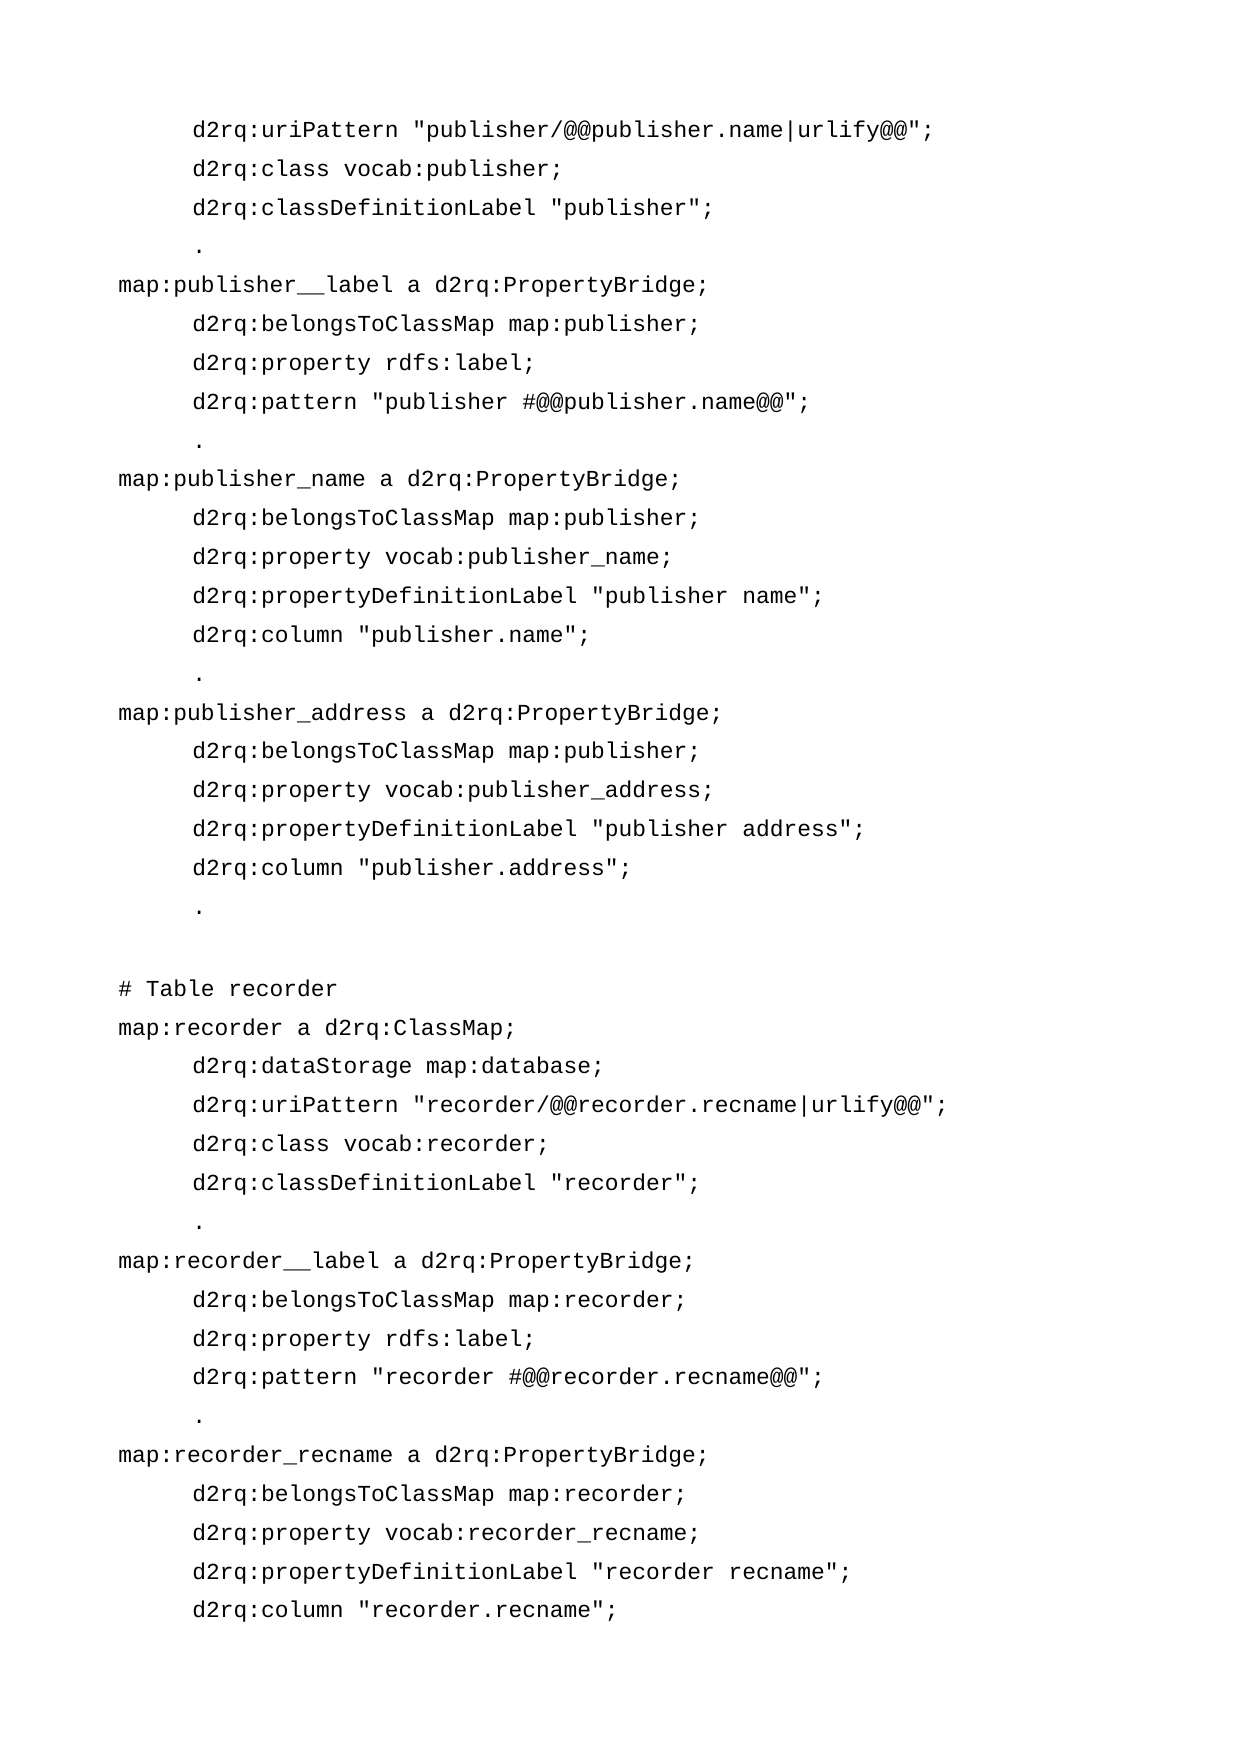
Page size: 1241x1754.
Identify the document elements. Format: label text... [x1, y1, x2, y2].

text d2rq:belongsToClassMap map:recorder; [118, 1482, 1122, 1508]
text d2rq:property vocab:recorder_recname; [118, 1521, 1122, 1547]
text . [118, 895, 1122, 921]
text d2rq:propertyDefinitionLabel "publisher name"; [118, 584, 1122, 610]
text d2rq:pattern "recorder #@@recorder.recname@@"; [118, 1366, 1122, 1392]
text d2rq:belongsToClassMap map:publisher; [118, 312, 1122, 338]
text map:recorder_recname a d2rq:PropertyBridge; [118, 1443, 1122, 1469]
text d2rq:property vocab:publisher_address; [118, 779, 1122, 804]
text d2rq:class vocab:publisher; [118, 157, 1122, 183]
text map:publisher_address a d2rq:PropertyBridge; [118, 701, 1122, 727]
text . [118, 235, 1122, 261]
text d2rq:column "recorder.recname"; [118, 1599, 1122, 1625]
text d2rq:column "publisher.address"; [118, 856, 1122, 882]
text d2rq:belongsToClassMap map:publisher; [118, 740, 1122, 766]
text # Table recorder [118, 977, 1122, 1003]
text d2rq:classDefinitionLabel "publisher"; [118, 196, 1122, 222]
text . [118, 429, 1122, 455]
text d2rq:uriPattern "recorder/@@recorder.recname|urlify@@"; [118, 1094, 1122, 1120]
text . [118, 662, 1122, 688]
text d2rq:property rdfs:label; [118, 351, 1122, 377]
text d2rq:property vocab:publisher_name; [118, 546, 1122, 571]
text d2rq:belongsToClassMap map:recorder; [118, 1288, 1122, 1314]
text d2rq:class vocab:recorder; [118, 1133, 1122, 1158]
text d2rq:uriPattern "publisher/@@publisher.name|urlify@@"; [118, 118, 1122, 144]
text map:recorder__label a d2rq:PropertyBridge; [118, 1249, 1122, 1275]
text d2rq:pattern "publisher #@@publisher.name@@"; [118, 390, 1122, 416]
text map:publisher__label a d2rq:PropertyBridge; [118, 273, 1122, 299]
text map:recorder a d2rq:ClassMap; [118, 1016, 1122, 1042]
text map:publisher_name a d2rq:PropertyBridge; [118, 468, 1122, 494]
text d2rq:propertyDefinitionLabel "recorder recname"; [118, 1560, 1122, 1586]
text . [118, 1404, 1122, 1431]
text d2rq:classDefinitionLabel "recorder"; [118, 1171, 1122, 1197]
text d2rq:dataStorage map:database; [118, 1055, 1122, 1081]
text d2rq:column "publisher.name"; [118, 623, 1122, 649]
text d2rq:belongsToClassMap map:publisher; [118, 507, 1122, 533]
text d2rq:propertyDefinitionLabel "publisher address"; [118, 817, 1122, 843]
text d2rq:property rdfs:label; [118, 1327, 1122, 1353]
text . [118, 1210, 1122, 1236]
